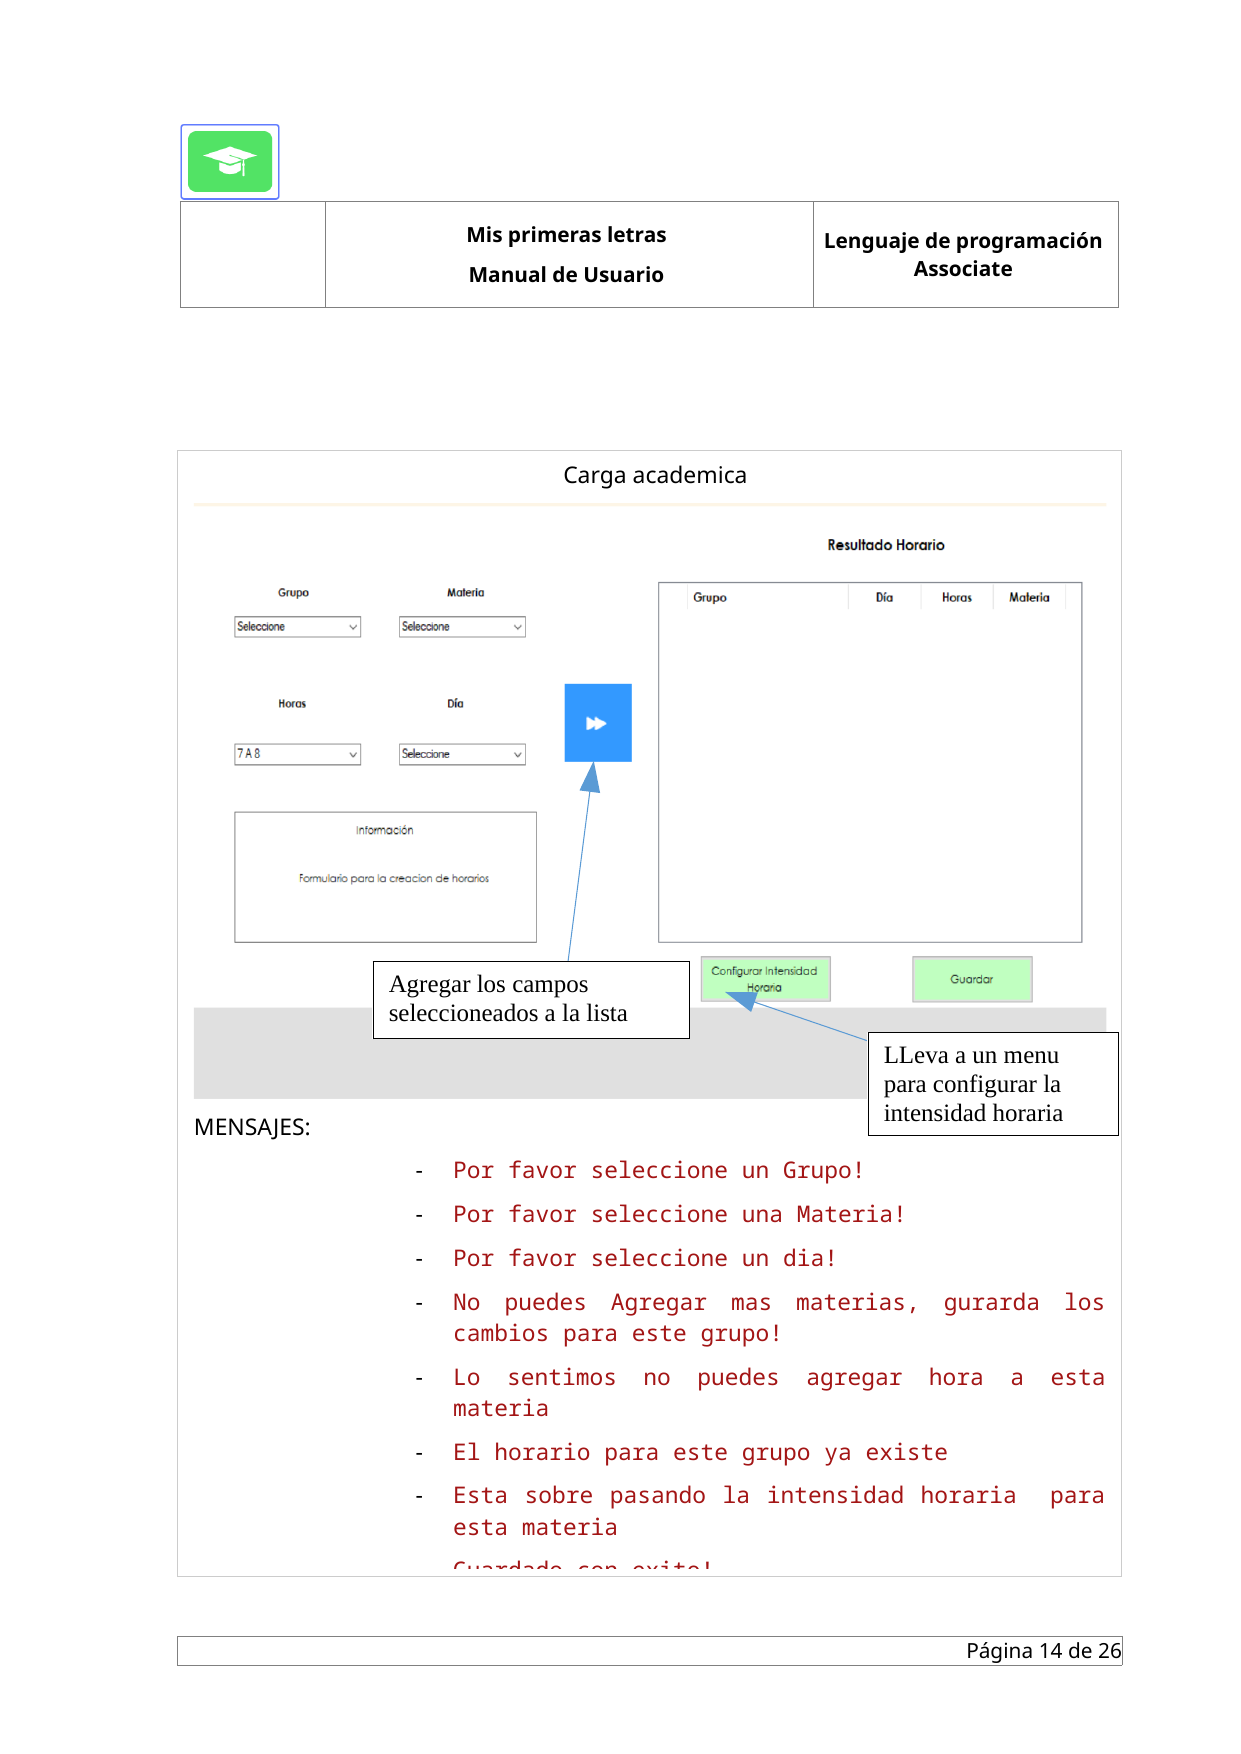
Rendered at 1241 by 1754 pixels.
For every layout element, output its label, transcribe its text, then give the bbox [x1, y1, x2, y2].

list Por favor seleccione un dia! [415, 1242, 1106, 1273]
list Por favor seleccione un Grupo! [415, 1154, 1106, 1186]
list El horario para este grupo ya existe [415, 1436, 1106, 1467]
list Lo sentimos no puedes agregar hora a esta materia [415, 1361, 1106, 1423]
text MENSAJES: [194, 1111, 1106, 1142]
text Agregar los campos seleccioneados a la lista [388, 969, 674, 1027]
list Esta sobre pasando la intensidad horaria para esta materia [415, 1479, 1106, 1542]
text LLeva a un menu para configurar la intensidad horaria [883, 1041, 1103, 1127]
list Por favor seleccione una Materia! [415, 1198, 1106, 1229]
text Carga academica [194, 459, 1106, 491]
list No puedes Agregar mas materias, gurarda los cambios para este grupo! [415, 1286, 1106, 1348]
list Guardado con exito! [415, 1554, 1106, 1568]
